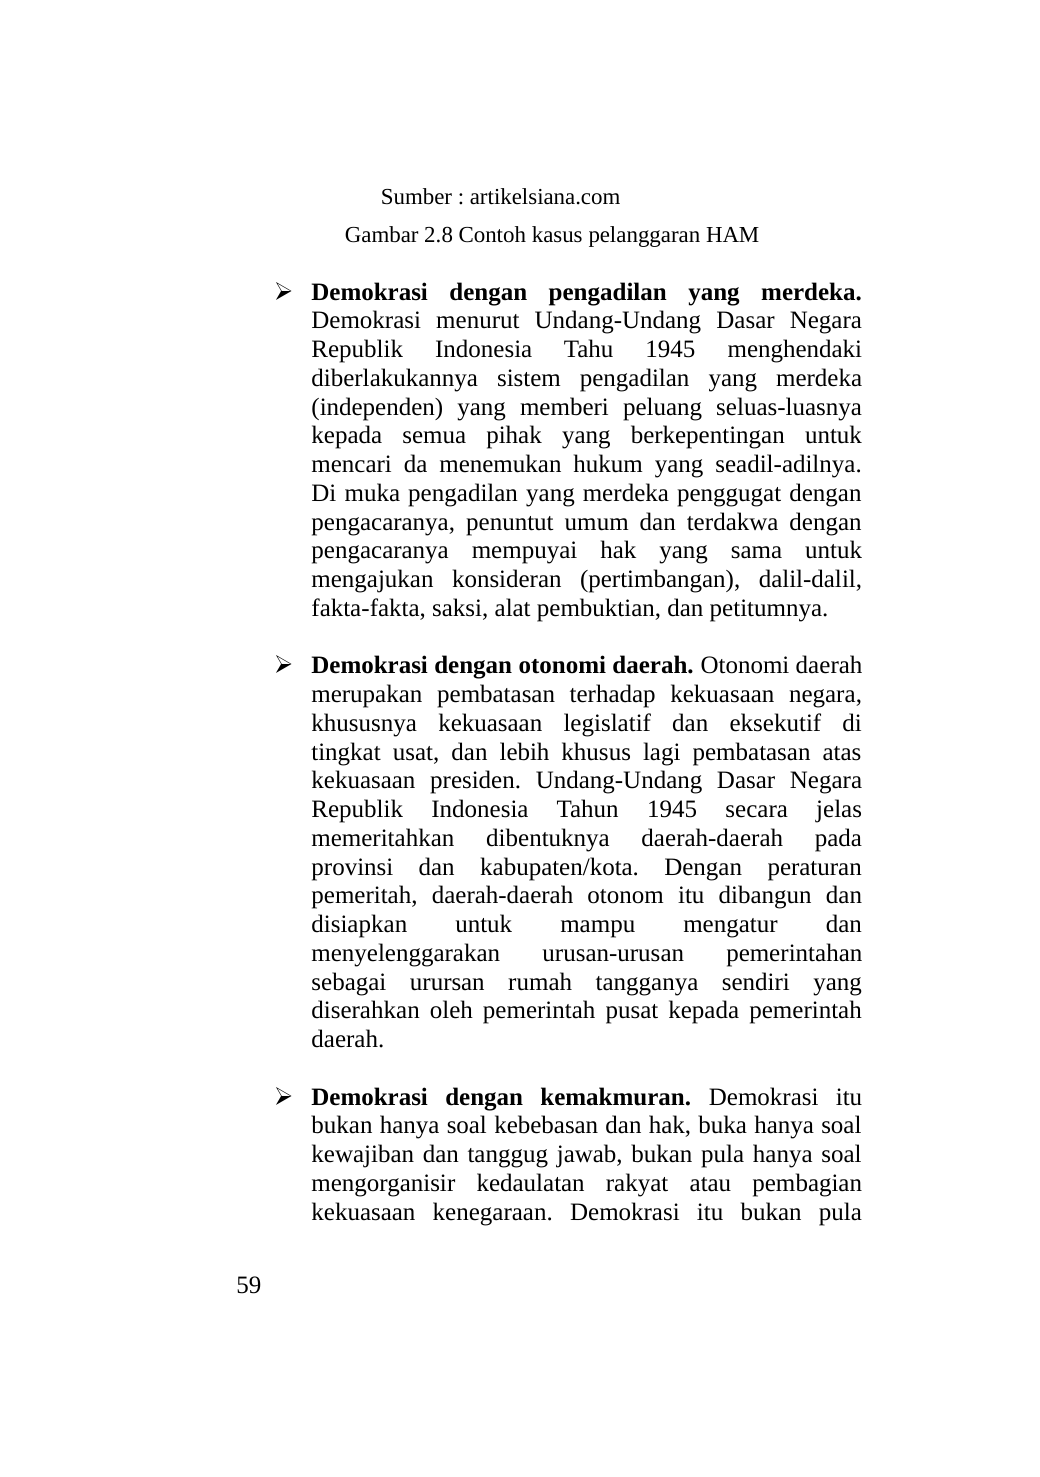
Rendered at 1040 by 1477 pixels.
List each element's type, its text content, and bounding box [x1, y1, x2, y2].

table_header Sumber : artikelsiana.com [236, 177, 862, 215]
list Demokrasi dengan otonomi daerah. Otonomi daerah merupakan pembatasan terhadap kekuasaan negara, khususnya kekuasaan legislatif dan eksekutif di tingkat usat, dan lebih khusus lagi pembatasan atas kekuasaan presiden. Undang-Undang Dasar Negara Republik Indonesia Tahun 1945 secara jelas memeritahkan dibentuknya daerah-daerah pada provinsi dan kabupaten/kota. Dengan peraturan pemeritah, daerah-daerah otonom itu dibangun dan disiapkan untuk mampu mengatur dan menyelenggarakan urusan-urusan pemerintahan sebagai urursan rumah tangganya sendiri yang diserahkan oleh pemerintah pusat kepada pemerintah daerah. [274, 651, 862, 1053]
list Demokrasi dengan kemakmuran. Demokrasi itu bukan hanya soal kebebasan dan hak, buka hanya soal kewajiban dan tanggug jawab, bukan pula hanya soal mengorganisir kedaulatan rakyat atau pembagian kekuasaan kenegaraan. Demokrasi itu bukan pula [274, 1082, 862, 1226]
table_cell Gambar 2.8 Contoh kasus pelanggaran HAM [236, 215, 862, 253]
list Demokrasi dengan pengadilan yang merdeka. Demokrasi menurut Undang-Undang Dasar Negara Republik Indonesia Tahu 1945 menghendaki diberlakukannya sistem pengadilan yang merdeka (independen) yang memberi peluang seluas-luasnya kepada semua pihak yang berkepentingan untuk mencari da menemukan hukum yang seadil-adilnya. Di muka pengadilan yang merdeka penggugat dengan pengacaranya, penuntut umum dan terdakwa dengan pengacaranya mempuyai hak yang sama untuk mengajukan konsideran (pertimbangan), dalil-dalil, fakta-fakta, saksi, alat pembuktian, dan petitumnya. [274, 277, 862, 622]
